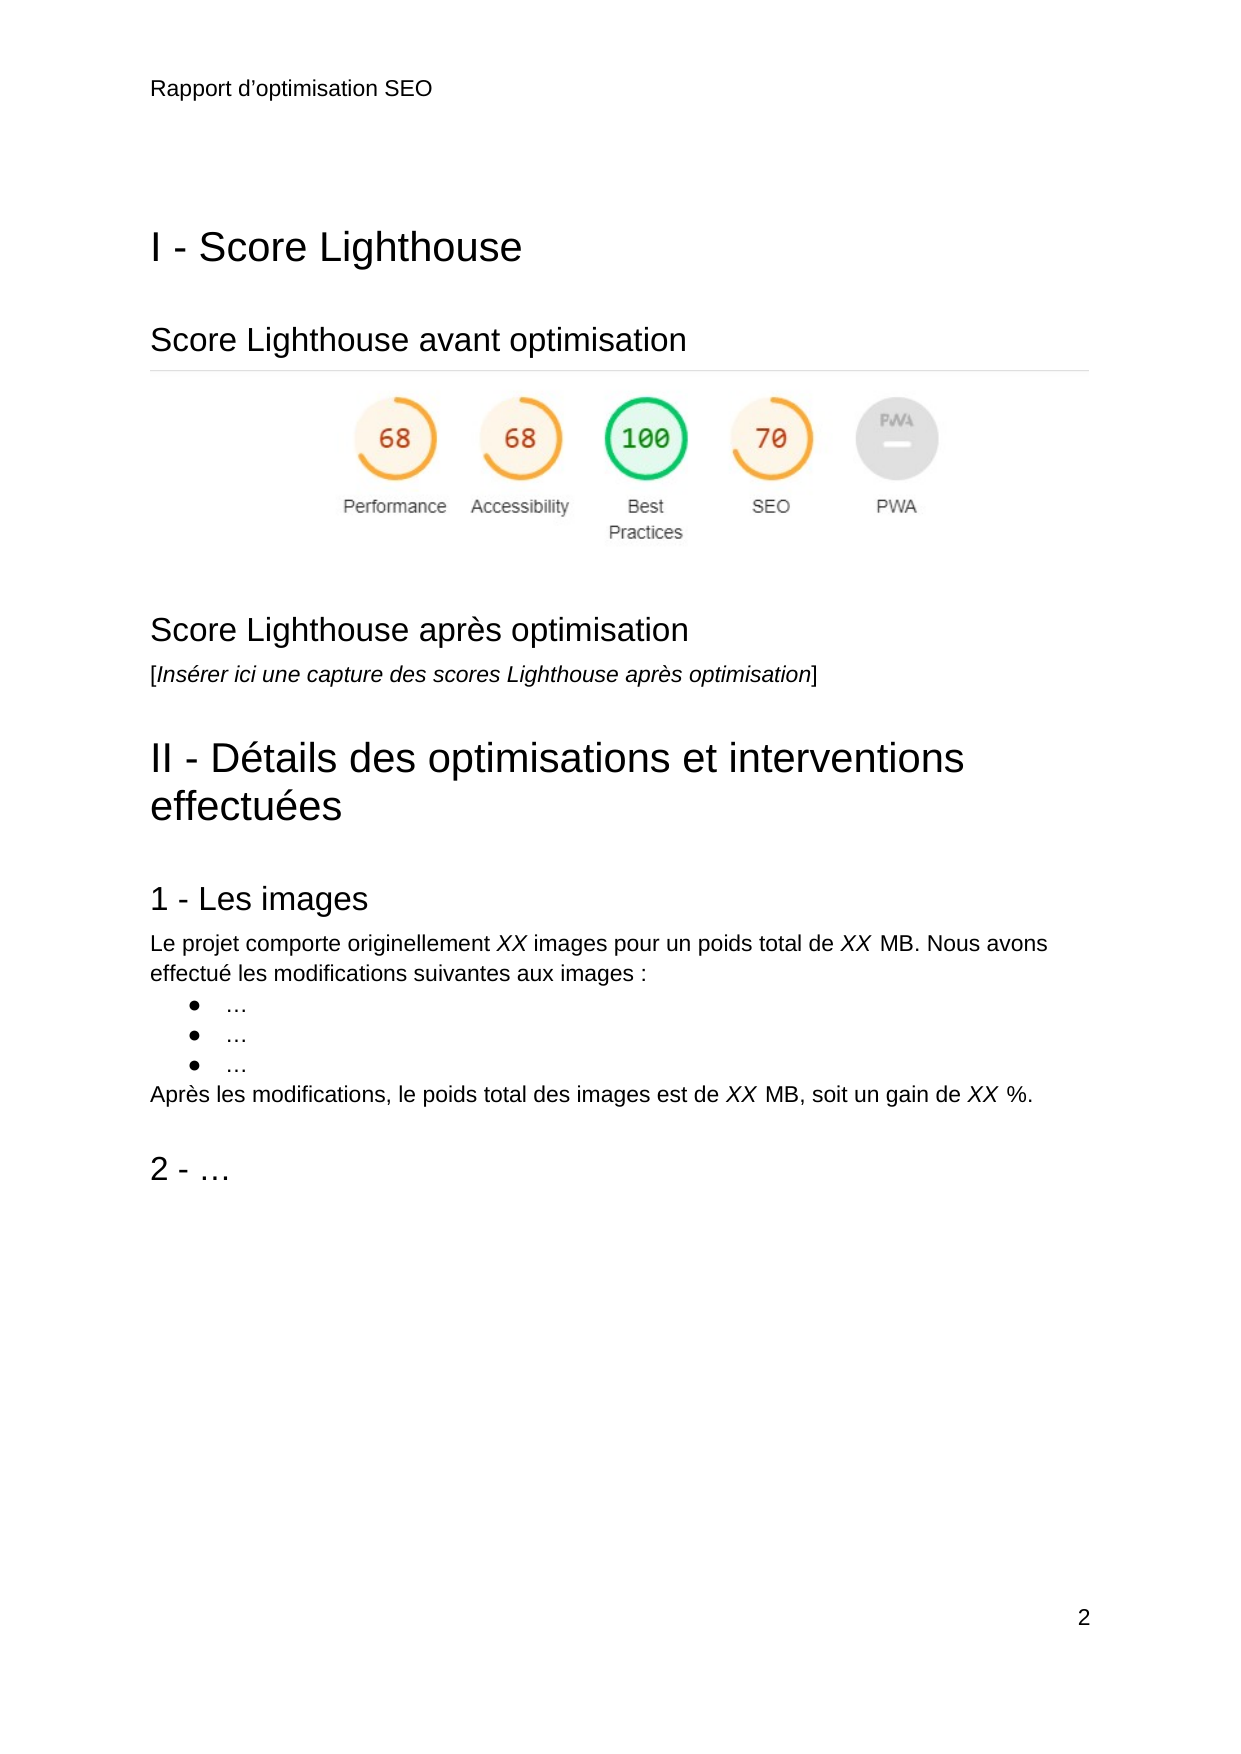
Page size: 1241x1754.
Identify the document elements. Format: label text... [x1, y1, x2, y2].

subtitle 2 - … [150, 1149, 1090, 1187]
list … [187, 1021, 1090, 1047]
text [Insérer ici une capture des scores Lighthouse après optimisation] [150, 661, 1090, 688]
subtitle I - Score Lighthouse [150, 222, 1090, 270]
subtitle II - Détails des optimisations et interventions effectuées [150, 733, 1090, 829]
subtitle 1 - Les images [150, 879, 1090, 918]
list … [187, 991, 1090, 1017]
subtitle Score Lighthouse avant optimisation [150, 320, 1090, 358]
list … [187, 1051, 1090, 1077]
text Le projet comporte originellement XX images pour un poids total de XX MB. Nous avons effectué les modifications suivantes aux images : [150, 930, 1090, 987]
text Après les modifications, le poids total des images est de XX MB, soit un gain de XX %. [150, 1081, 1090, 1107]
subtitle Score Lighthouse après optimisation [150, 611, 1090, 649]
